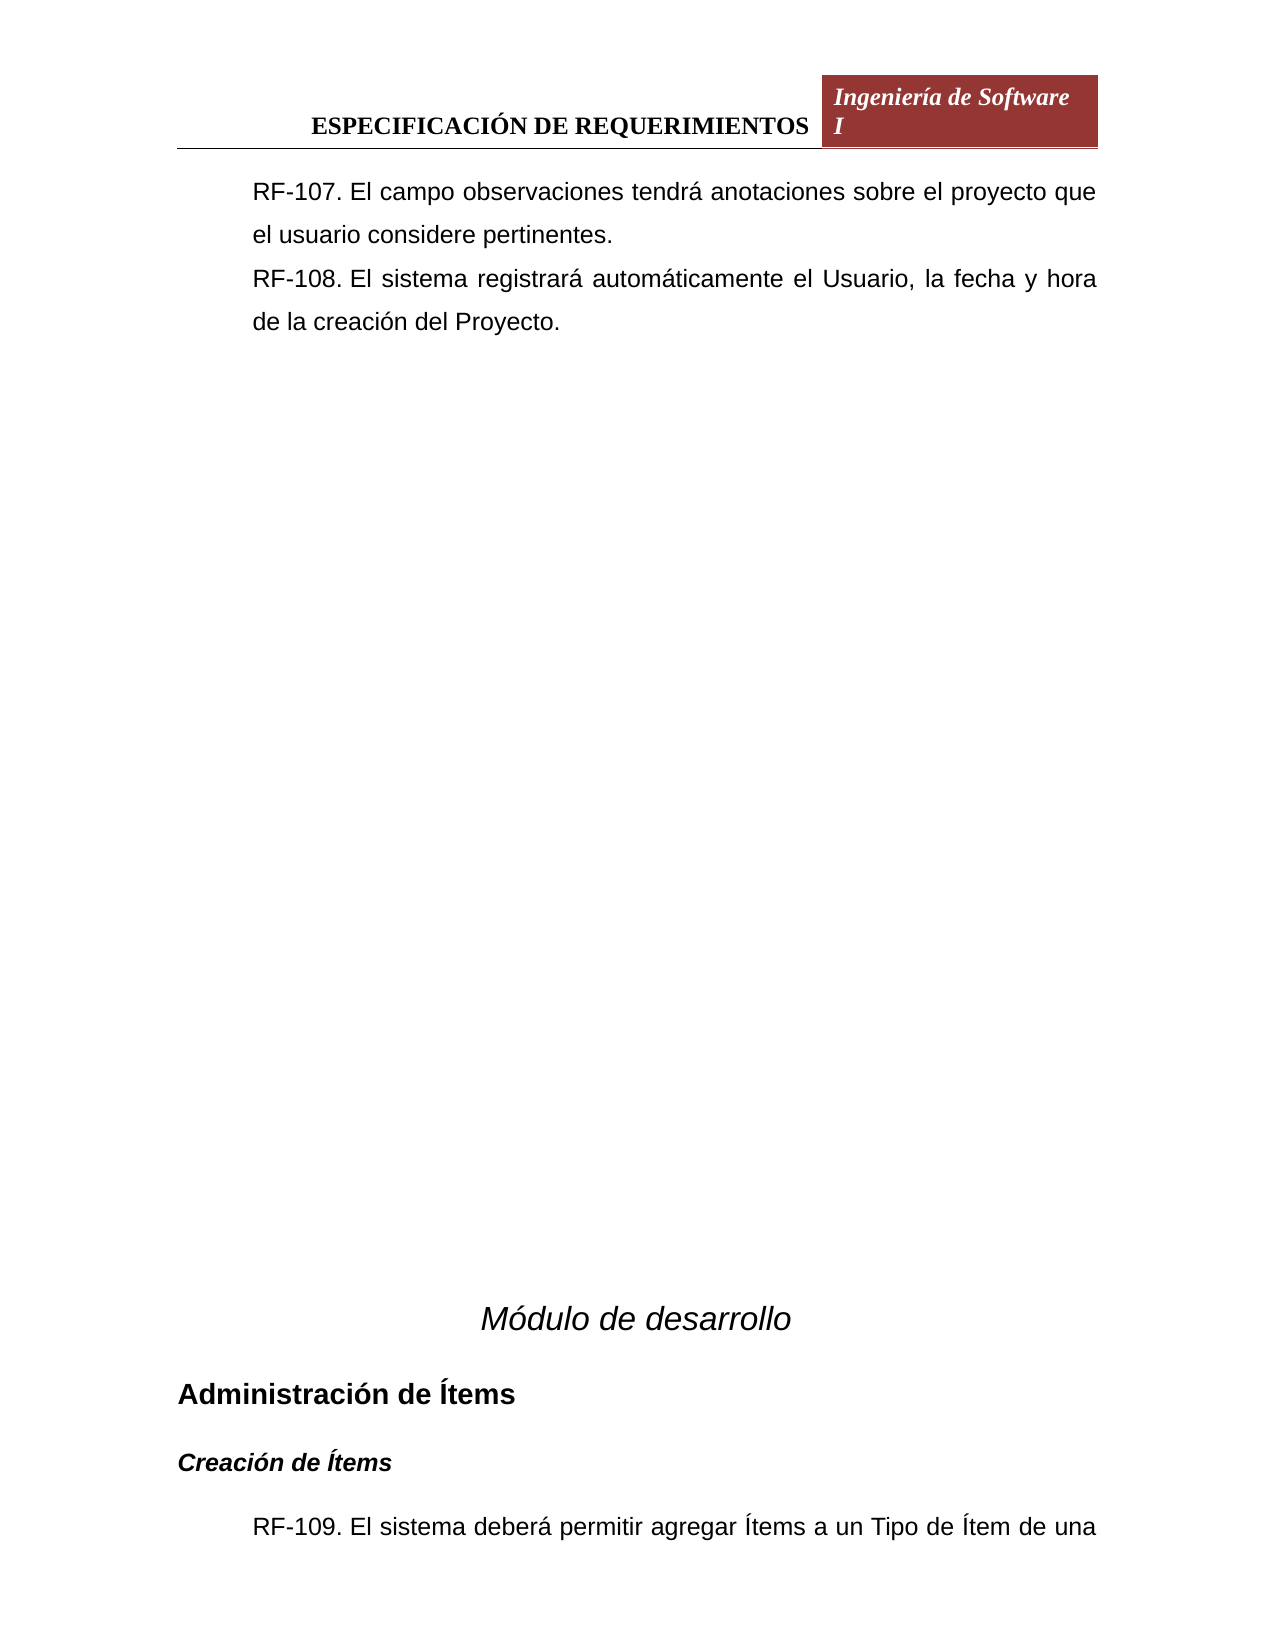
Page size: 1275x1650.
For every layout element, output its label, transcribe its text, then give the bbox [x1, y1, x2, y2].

text Creación de Ítems [177, 1448, 1098, 1477]
list El campo observaciones tendrá anotaciones sobre el proyecto que el usuario considere pertinentes. [177, 177, 1098, 249]
list El sistema deberá permitir agregar Ítems a un Tipo de Ítem de una [177, 1512, 1098, 1541]
text Módulo de desarrollo [177, 1299, 1098, 1337]
text Administración de Ítems [177, 1377, 1098, 1411]
list El sistema registrará automáticamente el Usuario, la fecha y hora de la creación del Proyecto. [177, 263, 1098, 335]
